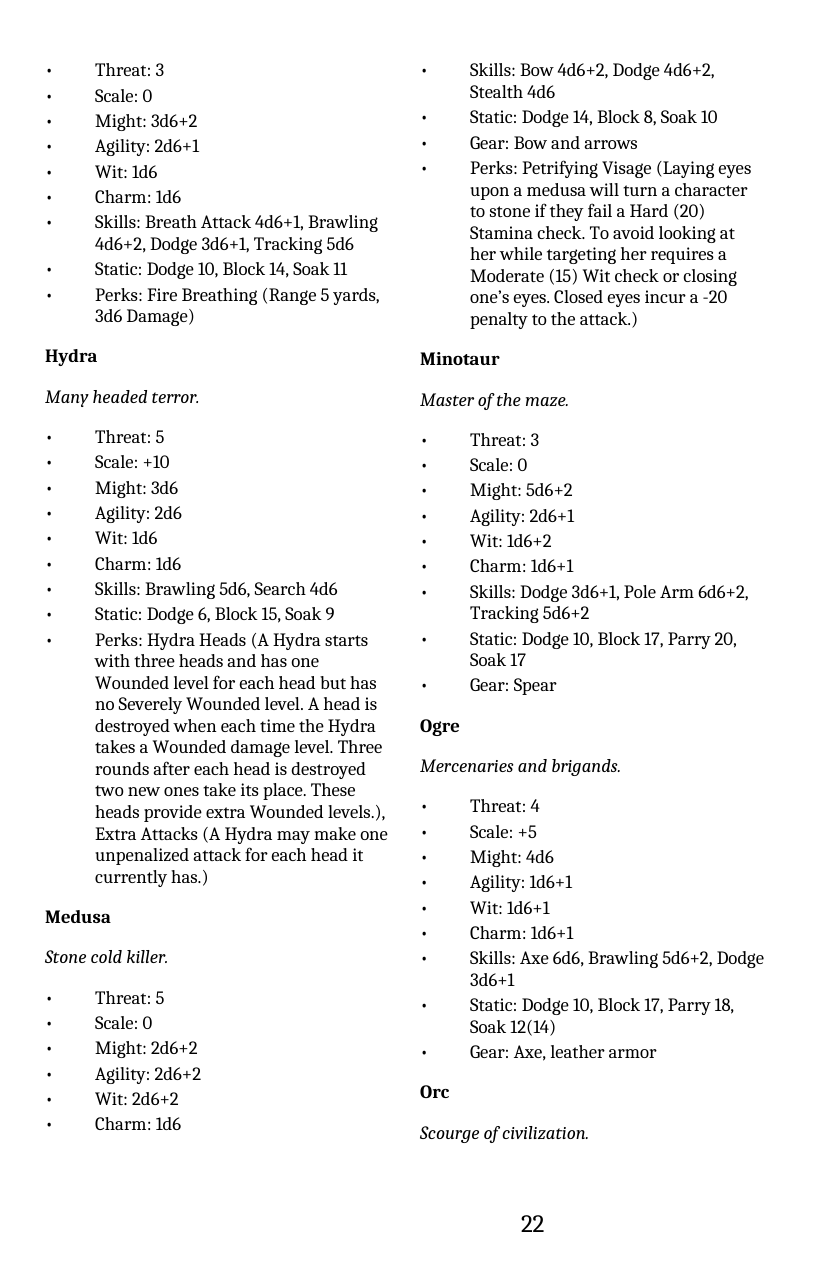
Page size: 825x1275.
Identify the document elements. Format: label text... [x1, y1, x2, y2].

list Wit: 1d6 [45, 528, 390, 549]
list Scale: +5 [420, 821, 765, 843]
list Scale: 0 [45, 1012, 390, 1034]
list Charm: 1d6 [45, 553, 390, 575]
text Orc [420, 1082, 765, 1103]
list Agility: 2d6 [45, 502, 390, 524]
list Threat: 5 [45, 427, 390, 448]
text Hydra [45, 346, 390, 367]
list Wit: 1d6 [45, 161, 390, 183]
list Static: Dodge 6, Block 15, Soak 9 [45, 604, 390, 625]
list Static: Dodge 10, Block 17, Parry 20, Soak 17 [420, 628, 765, 671]
list Static: Dodge 14, Block 8, Soak 10 [420, 107, 765, 128]
text Minotaur [420, 349, 765, 370]
text Mercenaries and brigands. [420, 756, 765, 777]
list Gear: Bow and arrows [420, 132, 765, 154]
text Stone cold killer. [45, 947, 390, 968]
list Charm: 1d6+1 [420, 922, 765, 944]
list Skills: Bow 4d6+2, Dodge 4d6+2, Stealth 4d6 [420, 60, 765, 103]
list Static: Dodge 10, Block 14, Soak 11 [45, 259, 390, 280]
list Threat: 4 [420, 796, 765, 817]
list Wit: 1d6+1 [420, 897, 765, 919]
list Wit: 1d6+2 [420, 531, 765, 552]
list Skills: Breath Attack 4d6+1, Brawling 4d6+2, Dodge 3d6+1, Tracking 5d6 [45, 212, 390, 255]
list Might: 3d6 [45, 477, 390, 499]
list Charm: 1d6 [45, 1114, 390, 1135]
list Perks: Fire Breathing (Range 5 yards, 3d6 Damage) [45, 284, 390, 327]
text Master of the maze. [420, 389, 765, 411]
list Skills: Dodge 3d6+1, Pole Arm 6d6+2, Tracking 5d6+2 [420, 581, 765, 624]
text Many headed terror. [45, 386, 390, 408]
text Ogre [420, 715, 765, 737]
list Scale: 0 [420, 455, 765, 476]
list Threat: 3 [45, 60, 390, 82]
list Might: 5d6+2 [420, 480, 765, 502]
list Gear: Axe, leather armor [420, 1042, 765, 1063]
list Static: Dodge 10, Block 17, Parry 18, Soak 12(14) [420, 995, 765, 1038]
list Skills: Axe 6d6, Brawling 5d6+2, Dodge 3d6+1 [420, 948, 765, 991]
list Agility: 2d6+1 [45, 136, 390, 157]
list Charm: 1d6+1 [420, 556, 765, 577]
list Scale: +10 [45, 452, 390, 473]
list Skills: Brawling 5d6, Search 4d6 [45, 578, 390, 600]
list Gear: Spear [420, 675, 765, 697]
list Wit: 2d6+2 [45, 1088, 390, 1110]
list Perks: Hydra Heads (A Hydra starts with three heads and has one Wounded level for each head but has no Severely Wounded level. A head is destroyed when each time the Hydra takes a Wounded damage level. Three rounds after each head is destroyed two new ones take its place. These heads provide extra Wounded levels.), Extra Attacks (A Hydra may make one unpenalized attack for each head it currently has.) [45, 629, 390, 888]
list Might: 3d6+2 [45, 111, 390, 132]
text Medusa [45, 907, 390, 928]
list Scale: 0 [45, 85, 390, 107]
list Perks: Petrifying Visage (Laying eyes upon a medusa will turn a character to stone if they fail a Hard (20) Stamina check. To avoid looking at her while targeting her requires a Moderate (15) Wit check or closing one’s eyes. Closed eyes incur a -20 penalty to the attack.) [420, 157, 765, 330]
list Threat: 3 [420, 429, 765, 451]
list Threat: 5 [45, 987, 390, 1009]
list Might: 2d6+2 [45, 1038, 390, 1059]
list Agility: 2d6+1 [420, 505, 765, 527]
list Charm: 1d6 [45, 187, 390, 208]
list Might: 4d6 [420, 847, 765, 868]
list Agility: 1d6+1 [420, 872, 765, 893]
text Scourge of civilization. [420, 1122, 765, 1144]
list Agility: 2d6+2 [45, 1063, 390, 1085]
